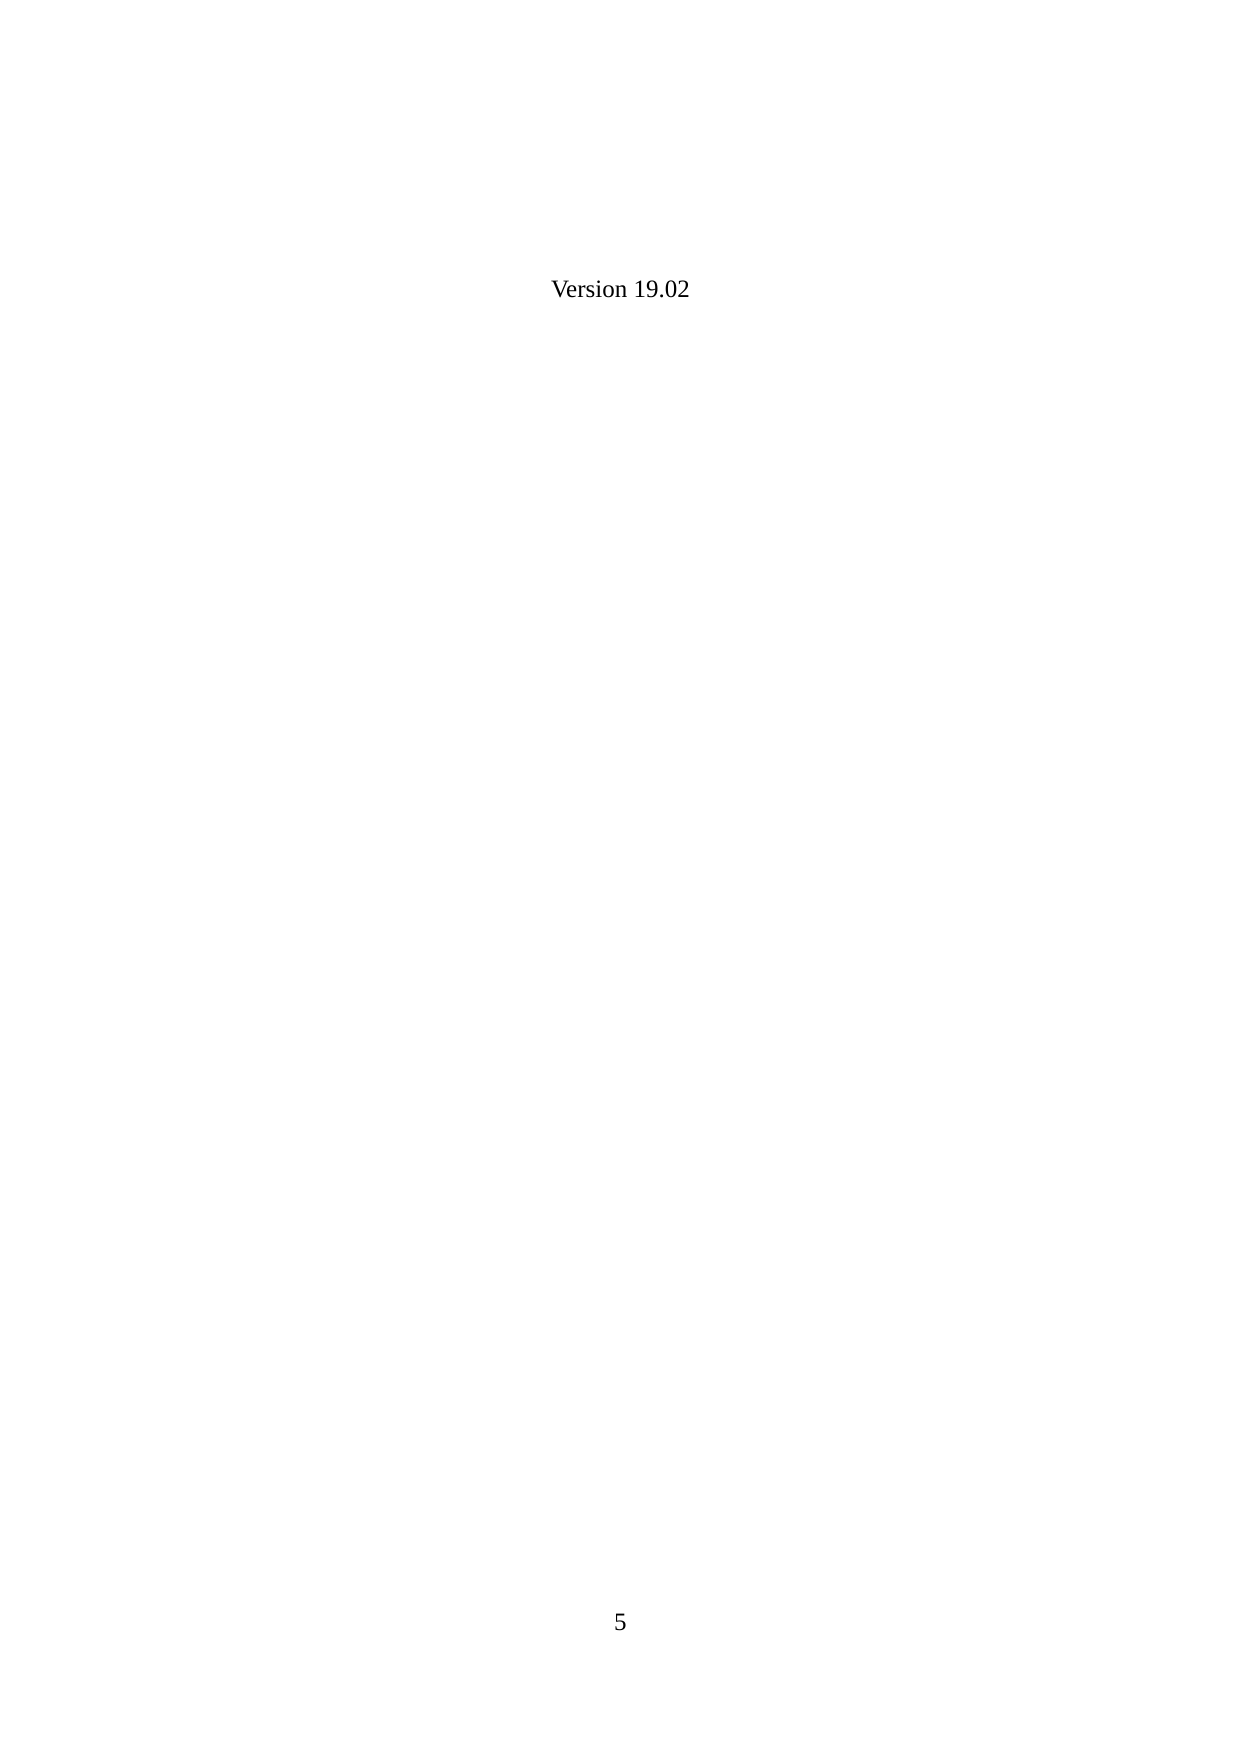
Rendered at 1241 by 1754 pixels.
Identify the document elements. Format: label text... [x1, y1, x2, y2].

text Version 19.02 [118, 274, 1122, 303]
